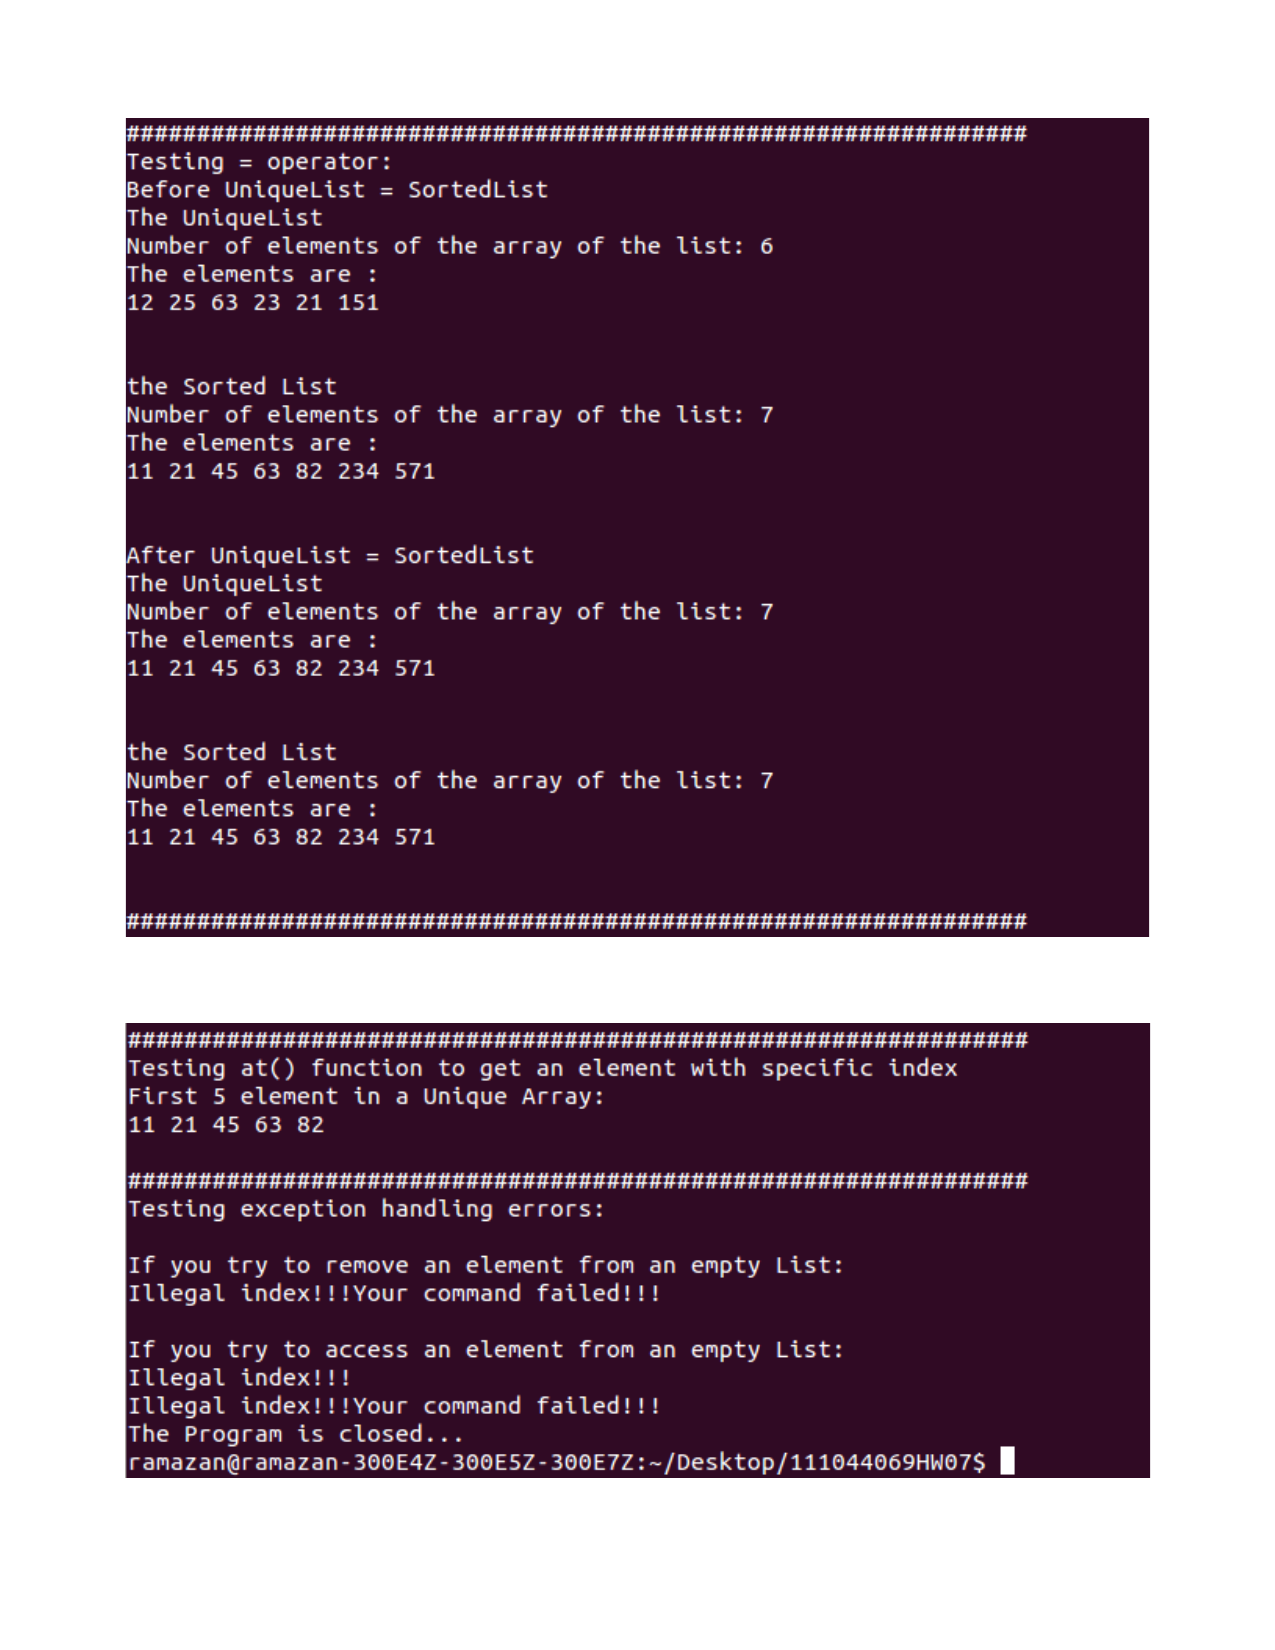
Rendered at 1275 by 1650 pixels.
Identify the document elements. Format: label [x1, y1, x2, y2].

picture [125, 1023, 1150, 1478]
picture [125, 118, 1150, 937]
